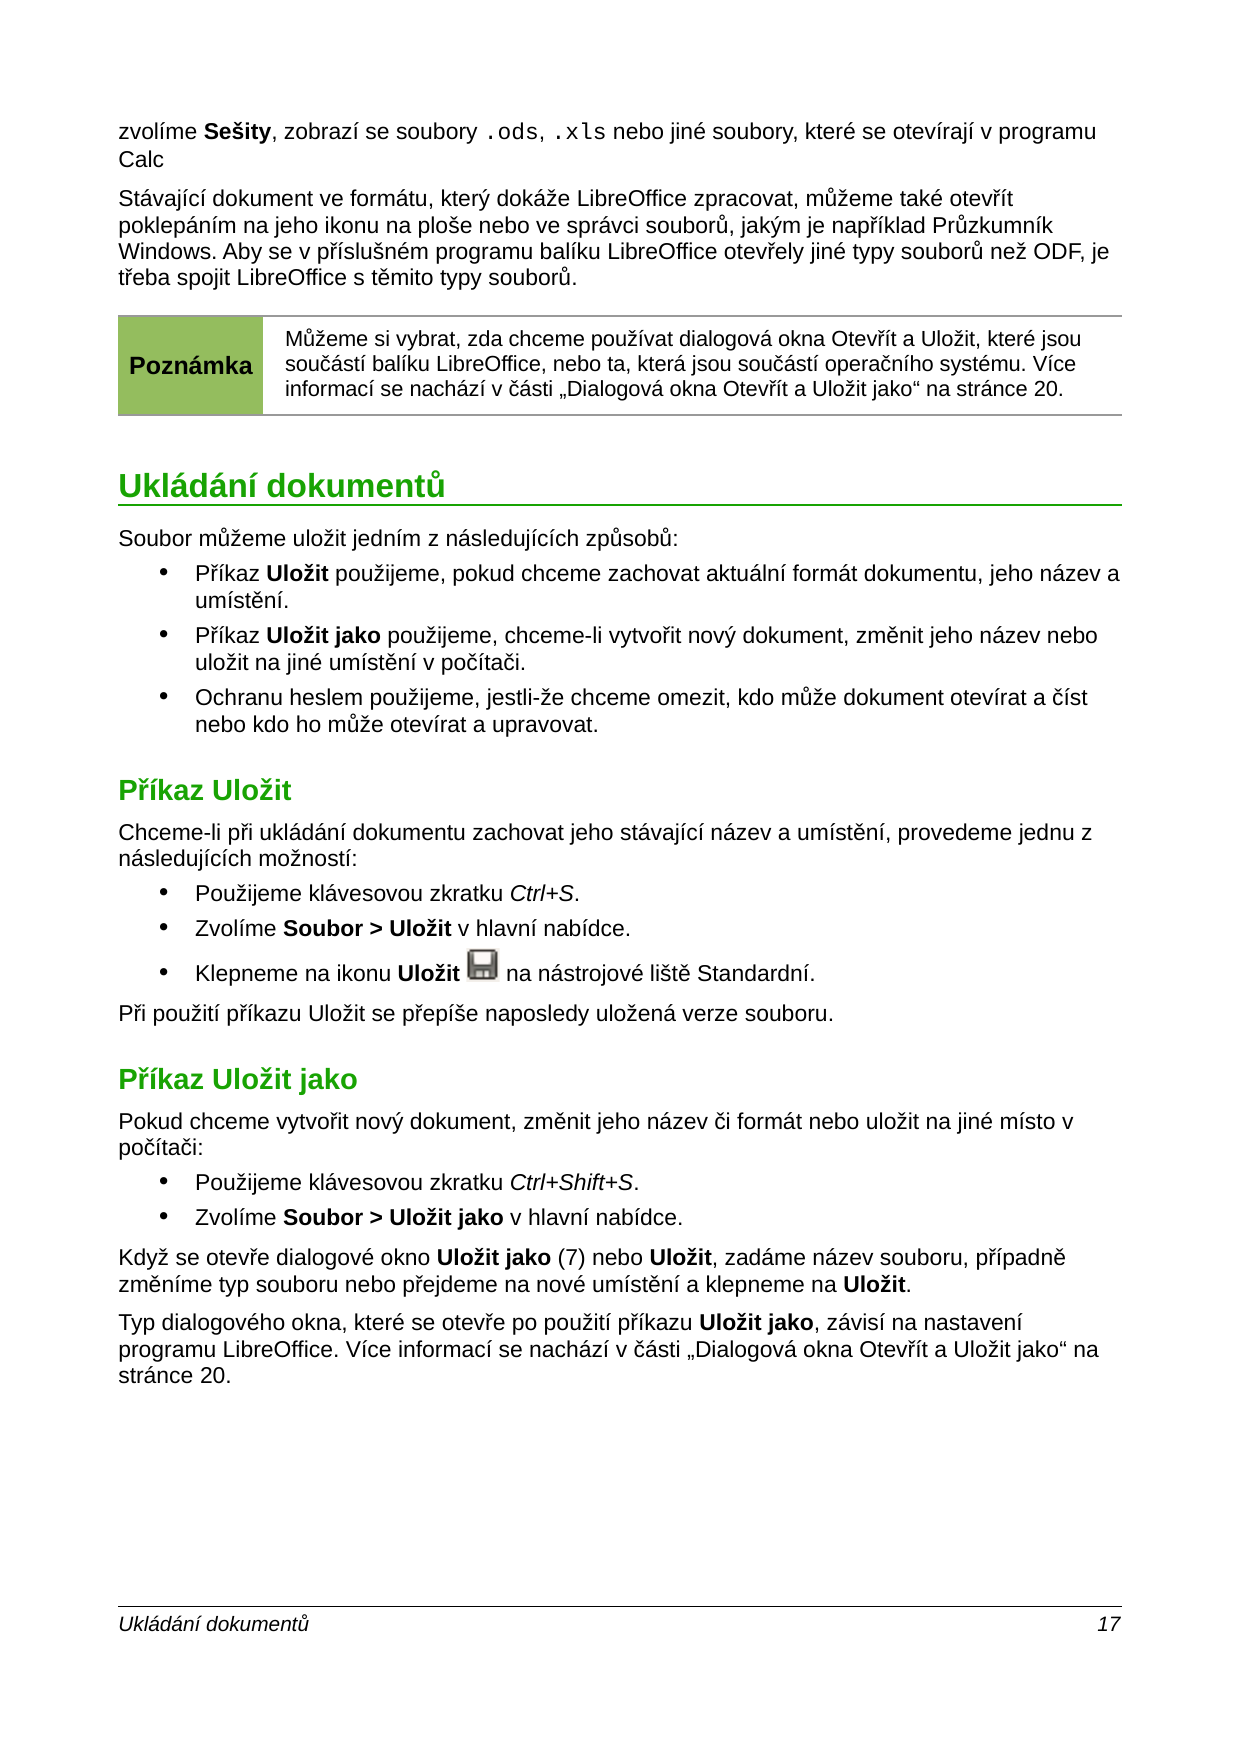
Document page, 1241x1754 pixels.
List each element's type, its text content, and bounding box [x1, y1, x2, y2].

list Klepneme na ikonu Uložit na nástrojové liště Standardní. [156, 948, 1122, 988]
list Použijeme klávesovou zkratku Ctrl+S. [156, 878, 1122, 907]
subtitle Příkaz Uložit jako [118, 1062, 1122, 1096]
list Soubor můžeme uložit jedním z následujících způsobů: [118, 525, 1122, 552]
list Zvolíme Soubor > Uložit v hlavní nabídce. [156, 913, 1122, 942]
picture [466, 948, 500, 982]
list Ochranu heslem použijeme, jestli-že chceme omezit, kdo může dokument otevírat a číst nebo kdo ho může otevírat a upravovat. [156, 682, 1122, 737]
list Pokud chceme vytvořit nový dokument, změnit jeho název či formát nebo uložit na jiné místo v počítači: [118, 1108, 1122, 1161]
list Příkaz Uložit použijeme, pokud chceme zachovat aktuální formát dokumentu, jeho název a umístění. [156, 558, 1122, 614]
list Použijeme klávesovou zkratku Ctrl+Shift+S. [156, 1167, 1122, 1196]
subtitle Ukládání dokumentů [118, 466, 1122, 504]
subtitle Příkaz Uložit [118, 773, 1122, 806]
text Typ dialogového okna, které se otevře po použití příkazu Uložit jako, závisí na nastavení programu LibreOffice. Více informací se nachází v části „Dialogová okna Otevřít a Uložit jako“ na stránce 18. [118, 1309, 1122, 1388]
text Při použití příkazu Uložit se přepíše naposledy uložená verze souboru. [118, 1000, 1122, 1027]
table_header Můžeme si vybrat, zda chceme používat dialogová okna Otevřít a Uložit, které jsou součástí balíku LibreOffice, nebo ta, která jsou součástí operačního systému. Více informací se nachází v části „Dialogová okna Otevřít a Uložit jako“ na stránce 18. [264, 317, 1122, 414]
list Zvolíme Soubor > Uložit jako v hlavní nabídce. [156, 1203, 1122, 1232]
text zvolíme Sešity, zobrazí se soubory .ods, .xls nebo jiné soubory, které se otevírají v programu Calc [118, 118, 1122, 173]
text Když se otevře dialogové okno Uložit jako (obrázek 7) nebo Uložit, zadáme název souboru, případně změníme typ souboru nebo přejdeme na nové umístění a klepneme na Uložit. [118, 1244, 1122, 1297]
list Chceme-li při ukládání dokumentu zachovat jeho stávající název a umístění, provedeme jednu z následujících možností: [118, 818, 1122, 871]
list Příkaz Uložit jako použijeme, chceme-li vytvořit nový dokument, změnit jeho název nebo uložit na jiné umístění v počítači. [156, 620, 1122, 675]
text Stávající dokument ve formátu, který dokáže LibreOffice zpracovat, můžeme také otevřít poklepáním na jeho ikonu na ploše nebo ve správci souborů, jakým je například Průzkumník Windows. Aby se v příslušném programu balíku LibreOffice otevřely jiné typy souborů než ODF, je třeba spojit LibreOffice s těmito typy souborů. [118, 185, 1122, 291]
table_header Poznámka [118, 317, 263, 414]
